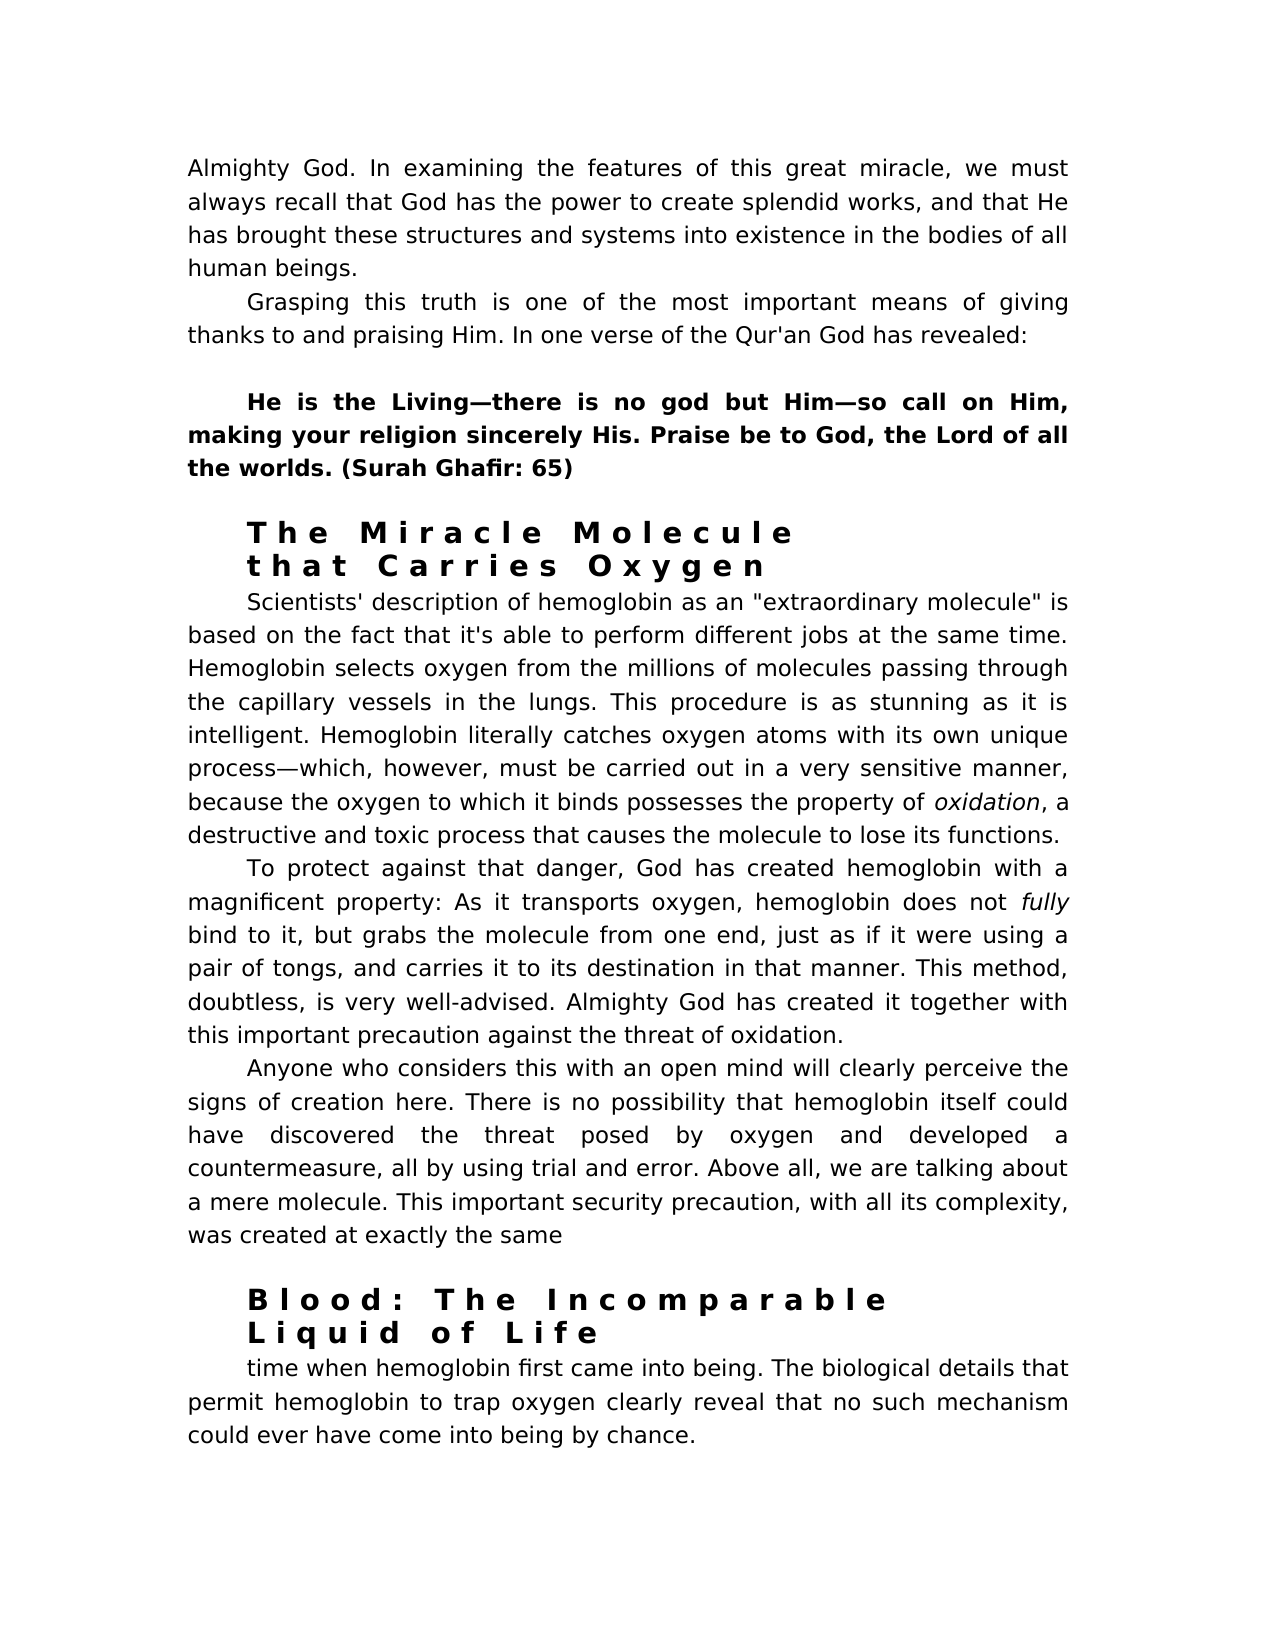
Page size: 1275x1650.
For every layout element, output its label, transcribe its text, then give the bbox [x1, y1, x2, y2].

text To protect against that danger, God has created hemoglobin with a magnificent property: As it transports oxygen, hemoglobin does not fully bind to it, but grabs the molecule from one end, just as if it were using a pair of tongs, and carries it to its destination in that manner. This method, doubtless, is very well-advised. Almighty God has created it together with this important precaution against the threat of oxidation. [187, 850, 1070, 1050]
text Anyone who considers this with an open mind will clearly perceive the signs of creation here. There is no possibility that hemoglobin itself could have discovered the threat posed by oxygen and developed a countermeasure, all by using trial and error. Above all, we are talking about a mere molecule. This important security precaution, with all its complexity, was created at exactly the same [187, 1050, 1070, 1250]
text time when hemoglobin first came into being. The biological details that permit hemoglobin to trap oxygen clearly reveal that no such mechanism could ever have come into being by chance. [187, 1350, 1070, 1450]
text Grasping this truth is one of the most important means of giving thanks to and praising Him. In one verse of the Qur'an God has revealed: [187, 283, 1070, 350]
text Liquid of Life [187, 1317, 1070, 1350]
text Blood: The Incomparable [187, 1283, 1070, 1317]
text Almighty God. In examining the features of this great miracle, we must always recall that God has the power to create splendid works, and that He has brought these structures and systems into existence in the bodies of all human beings. [187, 150, 1070, 283]
text The Miracle Molecule [187, 517, 1070, 550]
text Scientists' description of hemoglobin as an "extraordinary molecule" is based on the fact that it's able to perform different jobs at the same time. Hemoglobin selects oxygen from the millions of molecules passing through the capillary vessels in the lungs. This procedure is as stunning as it is intelligent. Hemoglobin literally catches oxygen atoms with its own unique process—which, however, must be carried out in a very sensitive manner, because the oxygen to which it binds possesses the property of oxidation, a destructive and toxic process that causes the molecule to lose its functions. [187, 583, 1070, 850]
text that Carries Oxygen [187, 550, 1070, 583]
text He is the Living—there is no god but Him—so call on Him, making your religion sincerely His. Praise be to God, the Lord of all the worlds. (Surah Ghafir: 65) [187, 383, 1070, 483]
